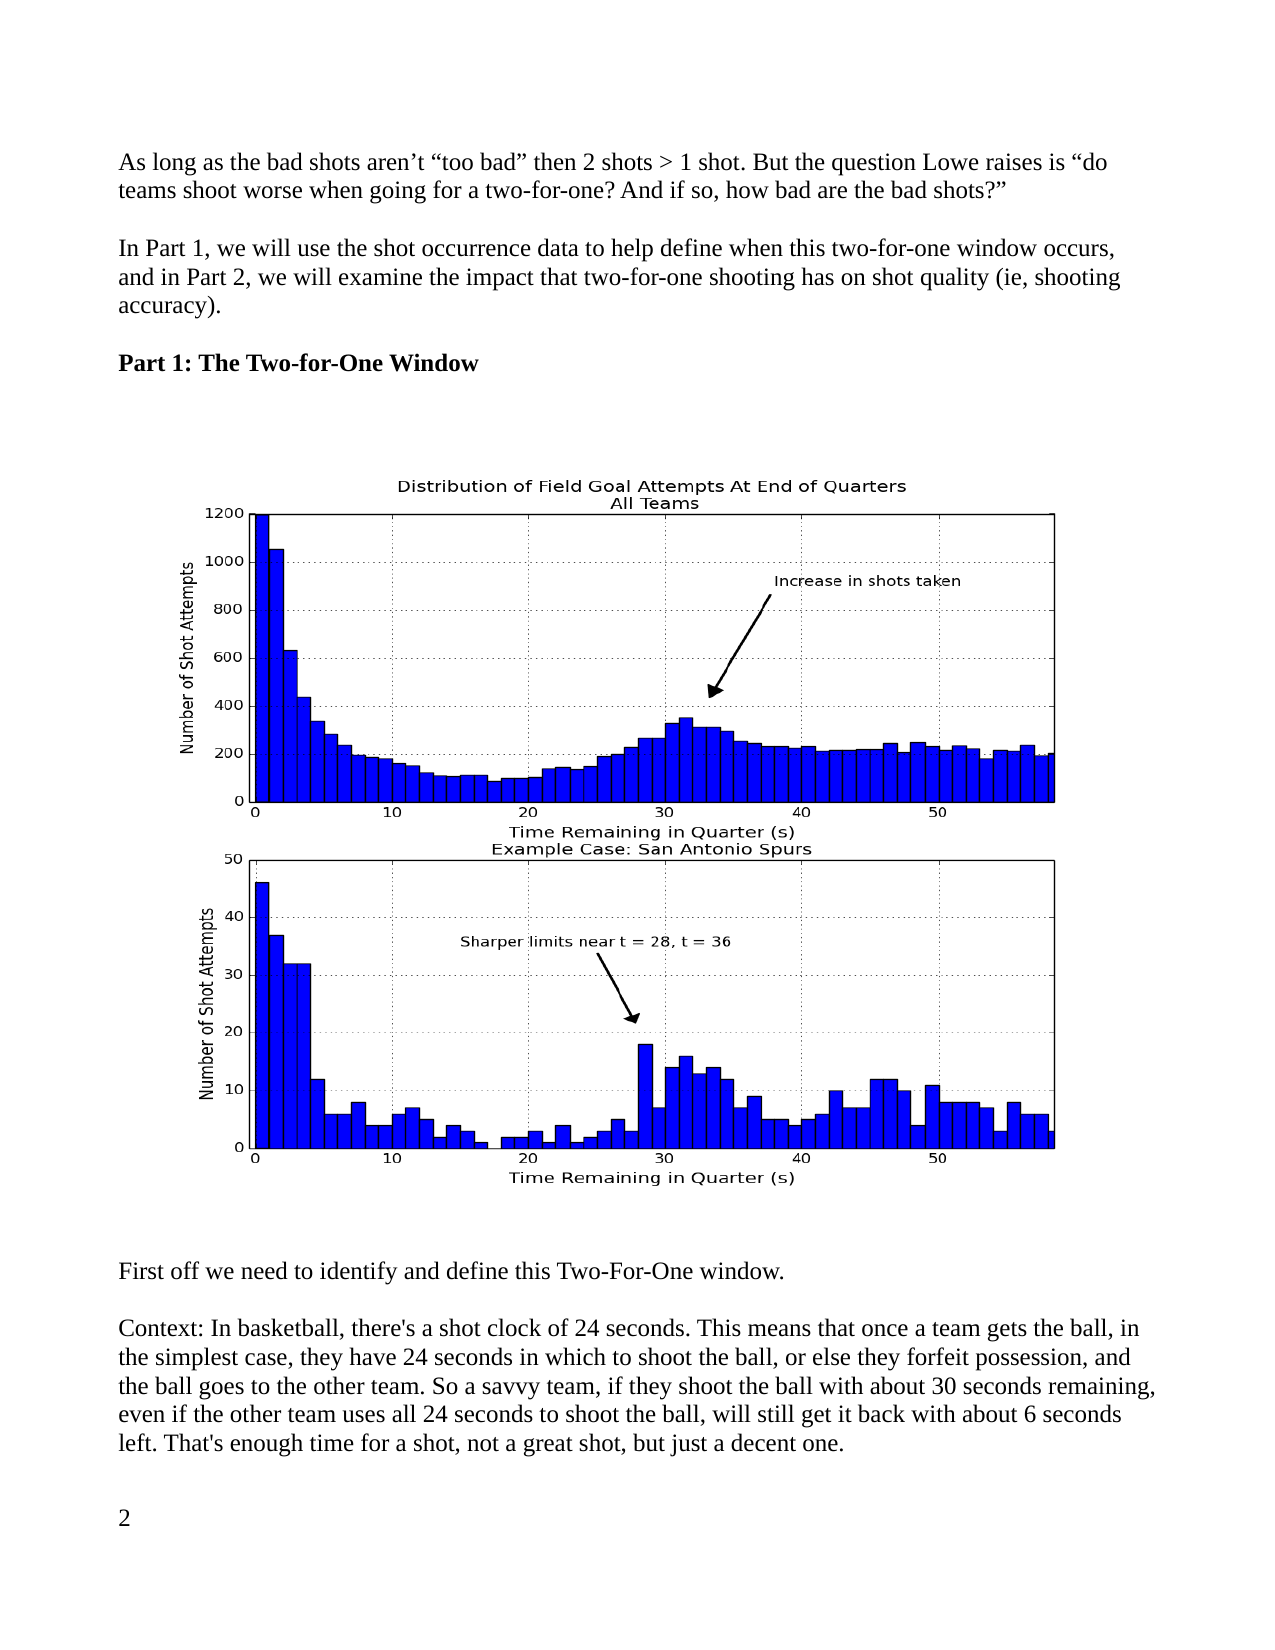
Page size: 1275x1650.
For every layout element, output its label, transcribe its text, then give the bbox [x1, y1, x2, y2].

text In Part 1, we will use the shot occurrence data to help define when this two-for-one window occurs, and in Part 2, we will examine the impact that two-for-one shooting has on shot quality (ie, shooting accuracy). [118, 233, 1157, 319]
text First off we need to identify and define this Two-For-One window. [118, 1256, 1157, 1284]
text As long as the bad shots aren’t “too bad” then 2 shots > 1 shot. But the question Lowe raises is “do teams shoot worse when going for a two-for-one? And if so, how bad are the bad shots?” [118, 147, 1157, 204]
text Context: In basketball, there's a shot clock of 24 seconds. This means that once a team gets the ball, in the simplest case, they have 24 seconds in which to shoot the ball, or else they forfeit possession, and the ball goes to the other team. So a savvy team, if they shoot the ball with about 30 seconds remaining, even if the other team uses all 24 seconds to shoot the ball, will still get it back with about 6 seconds left. That's enough time for a shot, not a great shot, but just a decent one. [118, 1313, 1157, 1457]
picture [118, 434, 1157, 1227]
text Part 1: The Two-for-One Window [118, 348, 1157, 377]
